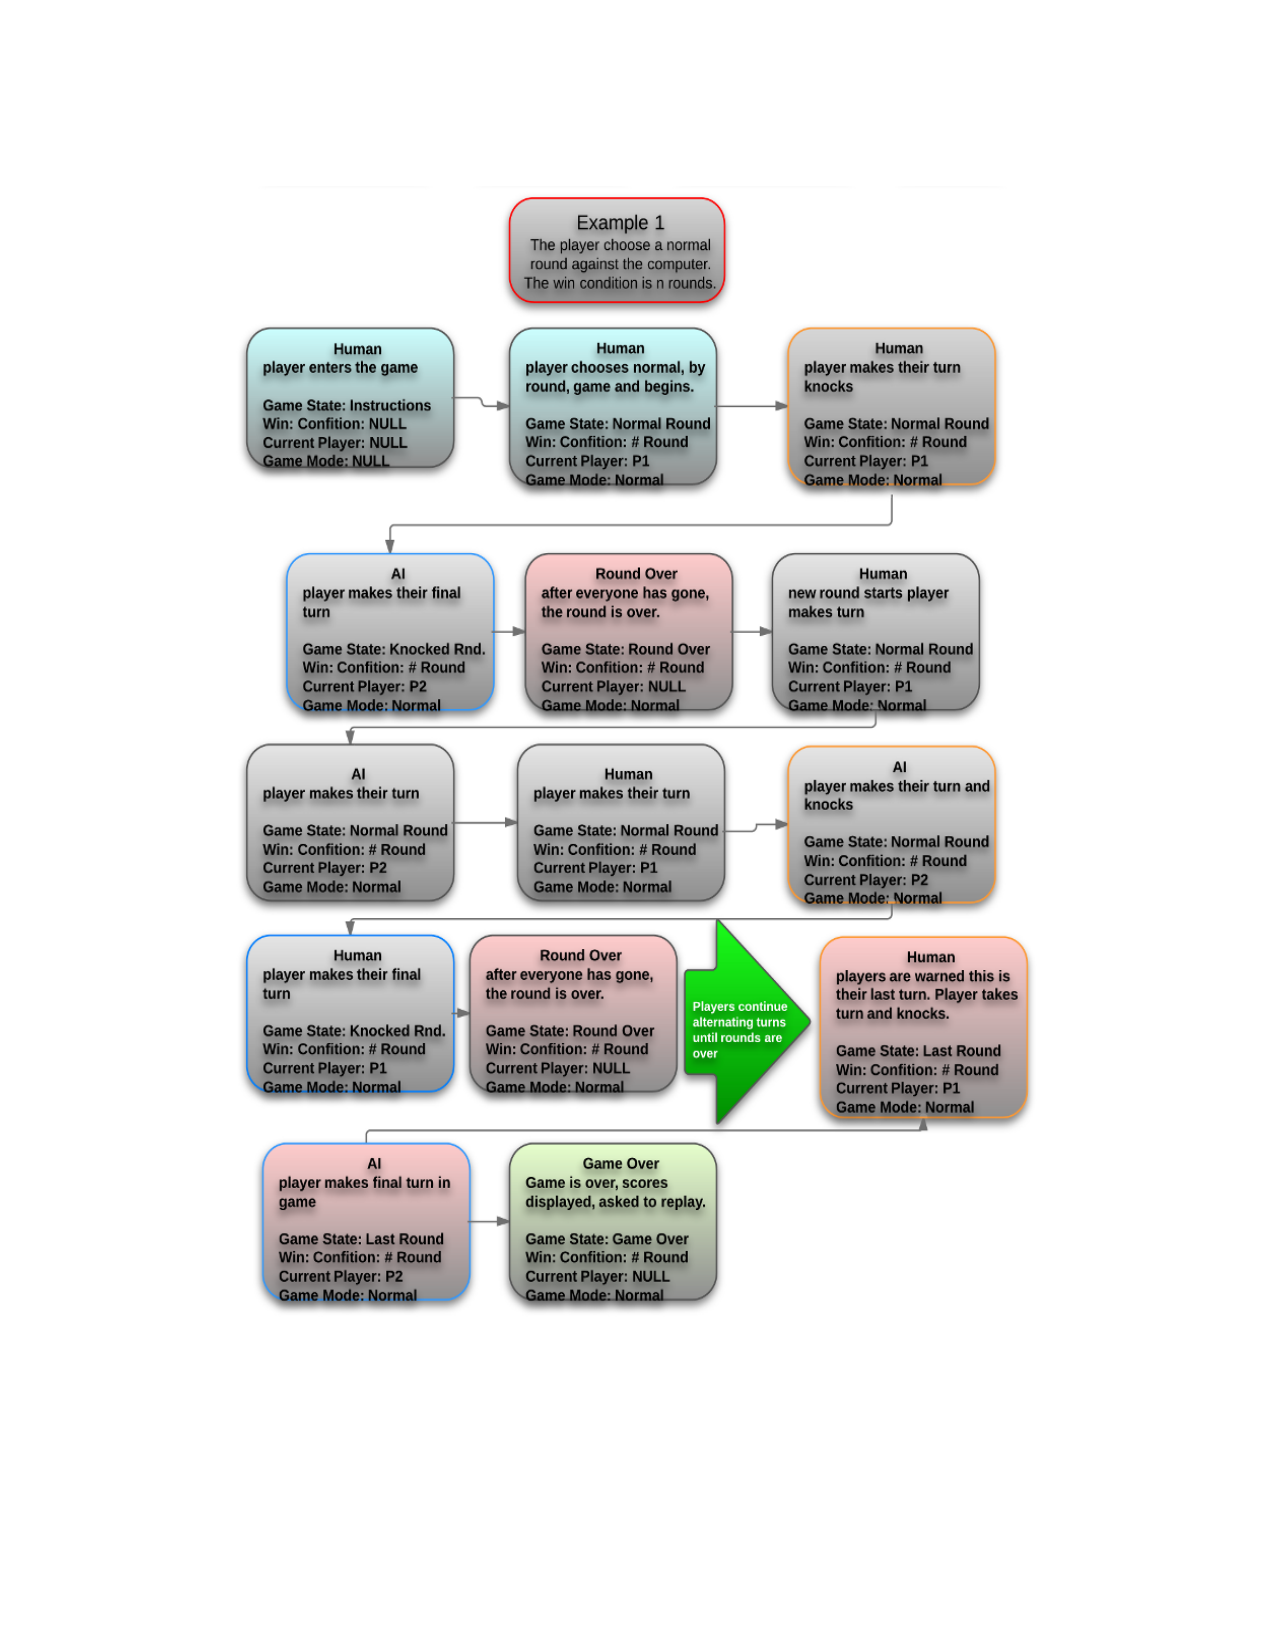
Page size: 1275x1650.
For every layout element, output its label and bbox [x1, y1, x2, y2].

picture [231, 186, 1043, 1324]
